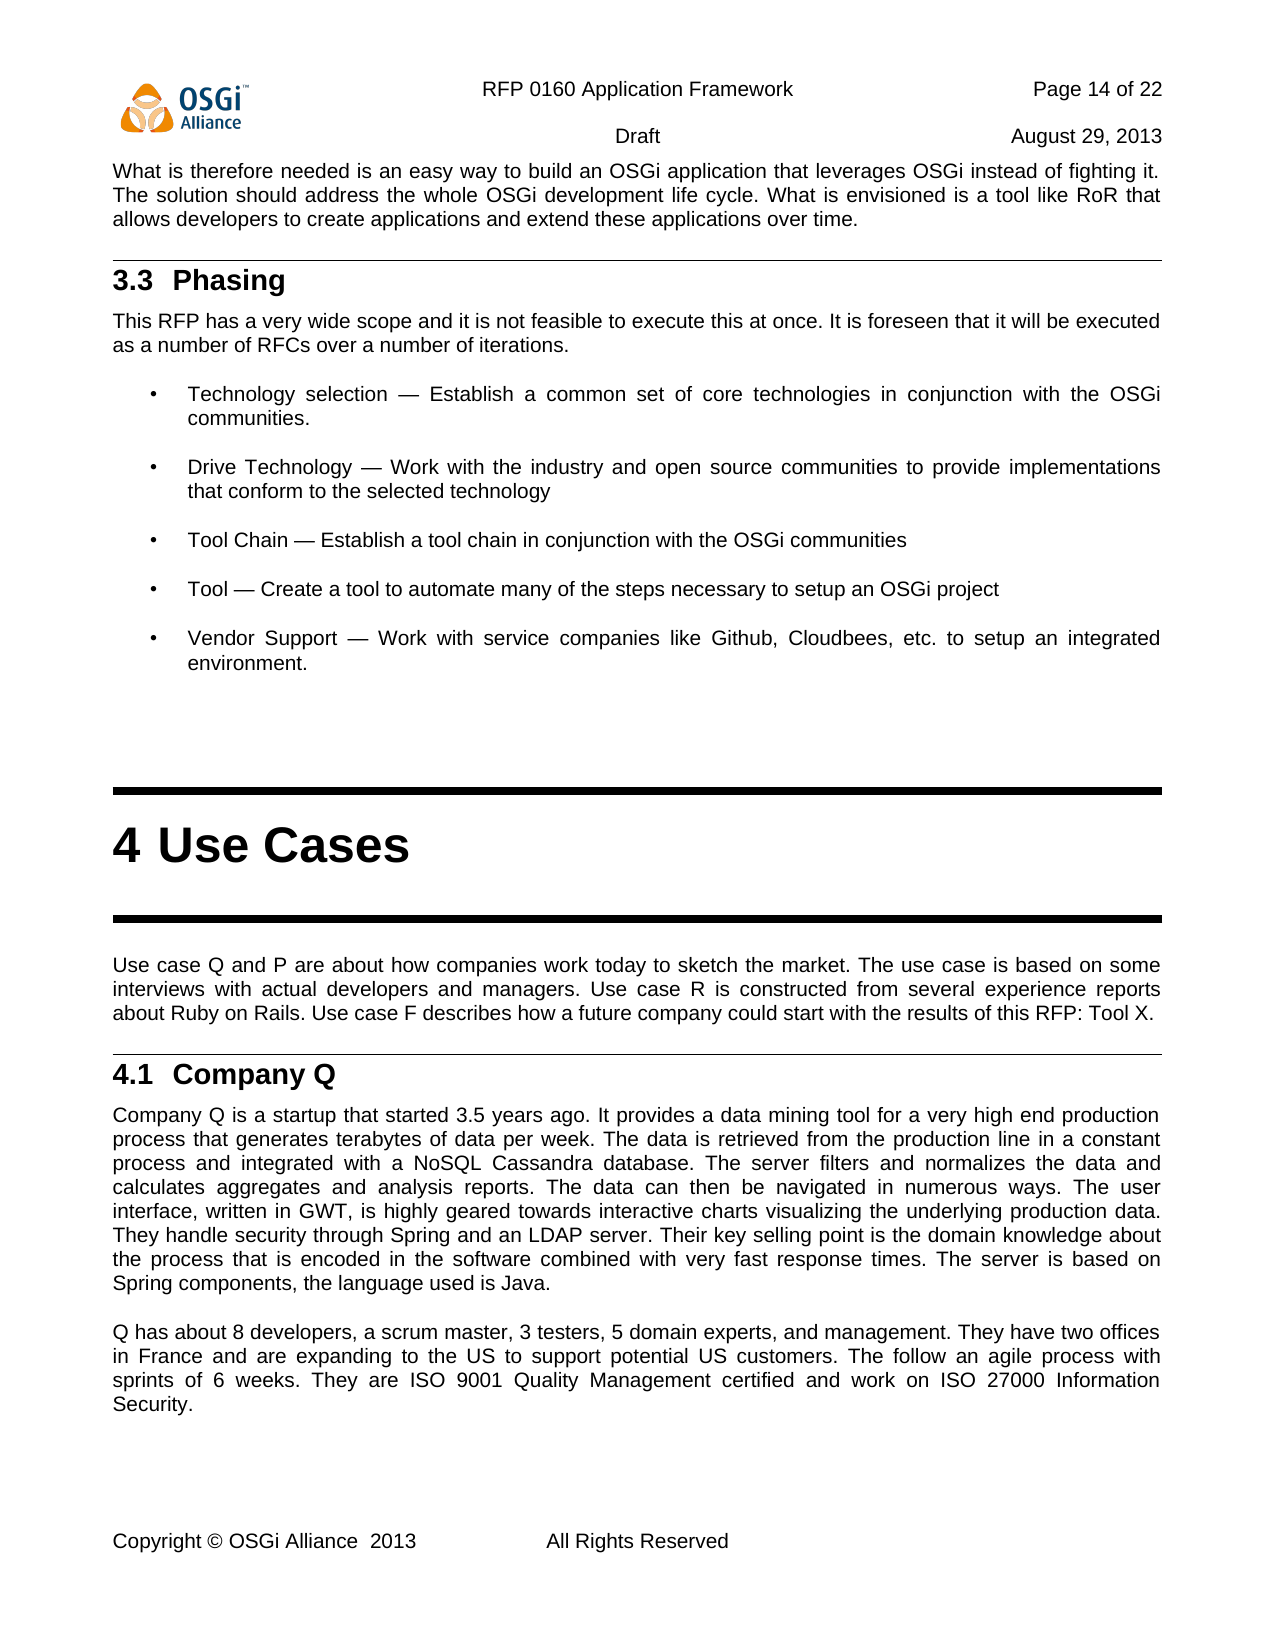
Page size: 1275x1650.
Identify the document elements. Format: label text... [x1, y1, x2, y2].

text What is therefore needed is an easy way to build an OSGi application that leverages OSGi instead of fighting it. The solution should address the whole OSGi development life cycle. What is envisioned is a tool like RoR that allows developers to create applications and extend these applications over time. [112, 159, 1162, 231]
picture [113, 76, 257, 140]
list Technology selection — Establish a common set of core technologies in conjunction with the OSGi communities. [150, 382, 1162, 430]
subtitle Phasing [112, 261, 1162, 297]
text This RFP has a very wide scope and it is not feasible to execute this at once. It is foreseen that it will be executed as a number of RFCs over a number of iterations. [112, 309, 1162, 357]
list Drive Technology — Work with the industry and open source communities to provide implementations that conform to the selected technology [150, 455, 1162, 503]
text Company Q is a startup that started 3.5 years ago. It provides a data mining tool for a very high end production process that generates terabytes of data per week. The data is retrieved from the production line in a constant process and integrated with a NoSQL Cassandra database. The server filters and normalizes the data and calculates aggregates and analysis reports. The data can then be navigated in numerous ways. The user interface, written in GWT, is highly geared towards interactive charts visualizing the underlying production data. They handle security through Spring and an LDAP server. Their key selling point is the domain knowledge about the process that is encoded in the software combined with very fast response times. The server is based on Spring components, the language used is Java. [112, 1103, 1162, 1294]
text Q has about 8 developers, a scrum master, 3 testers, 5 domain experts, and management. They have two offices in France and are expanding to the US to support potential US customers. The follow an agile process with sprints of 6 weeks. They are ISO 9001 Quality Management certified and work on ISO 27000 Information Security. [112, 1319, 1162, 1415]
text Use case Q and P are about how companies work today to sketch the market. The use case is based on some interviews with actual developers and managers. Use case R is constructed from several experience reports about Ruby on Rails. Use case F describes how a future company could start with the results of this RFP: Tool X. [112, 953, 1162, 1024]
list Vendor Support — Work with service companies like Github, Cloudbees, etc. to setup an integrated environment. [150, 626, 1162, 674]
subtitle Use Cases [112, 788, 1162, 923]
list Tool Chain — Establish a tool chain in conjunction with the OSGi communities [150, 528, 1162, 552]
subtitle Company Q [112, 1055, 1162, 1090]
list Tool — Create a tool to automate many of the steps necessary to setup an OSGi project [150, 577, 1162, 601]
